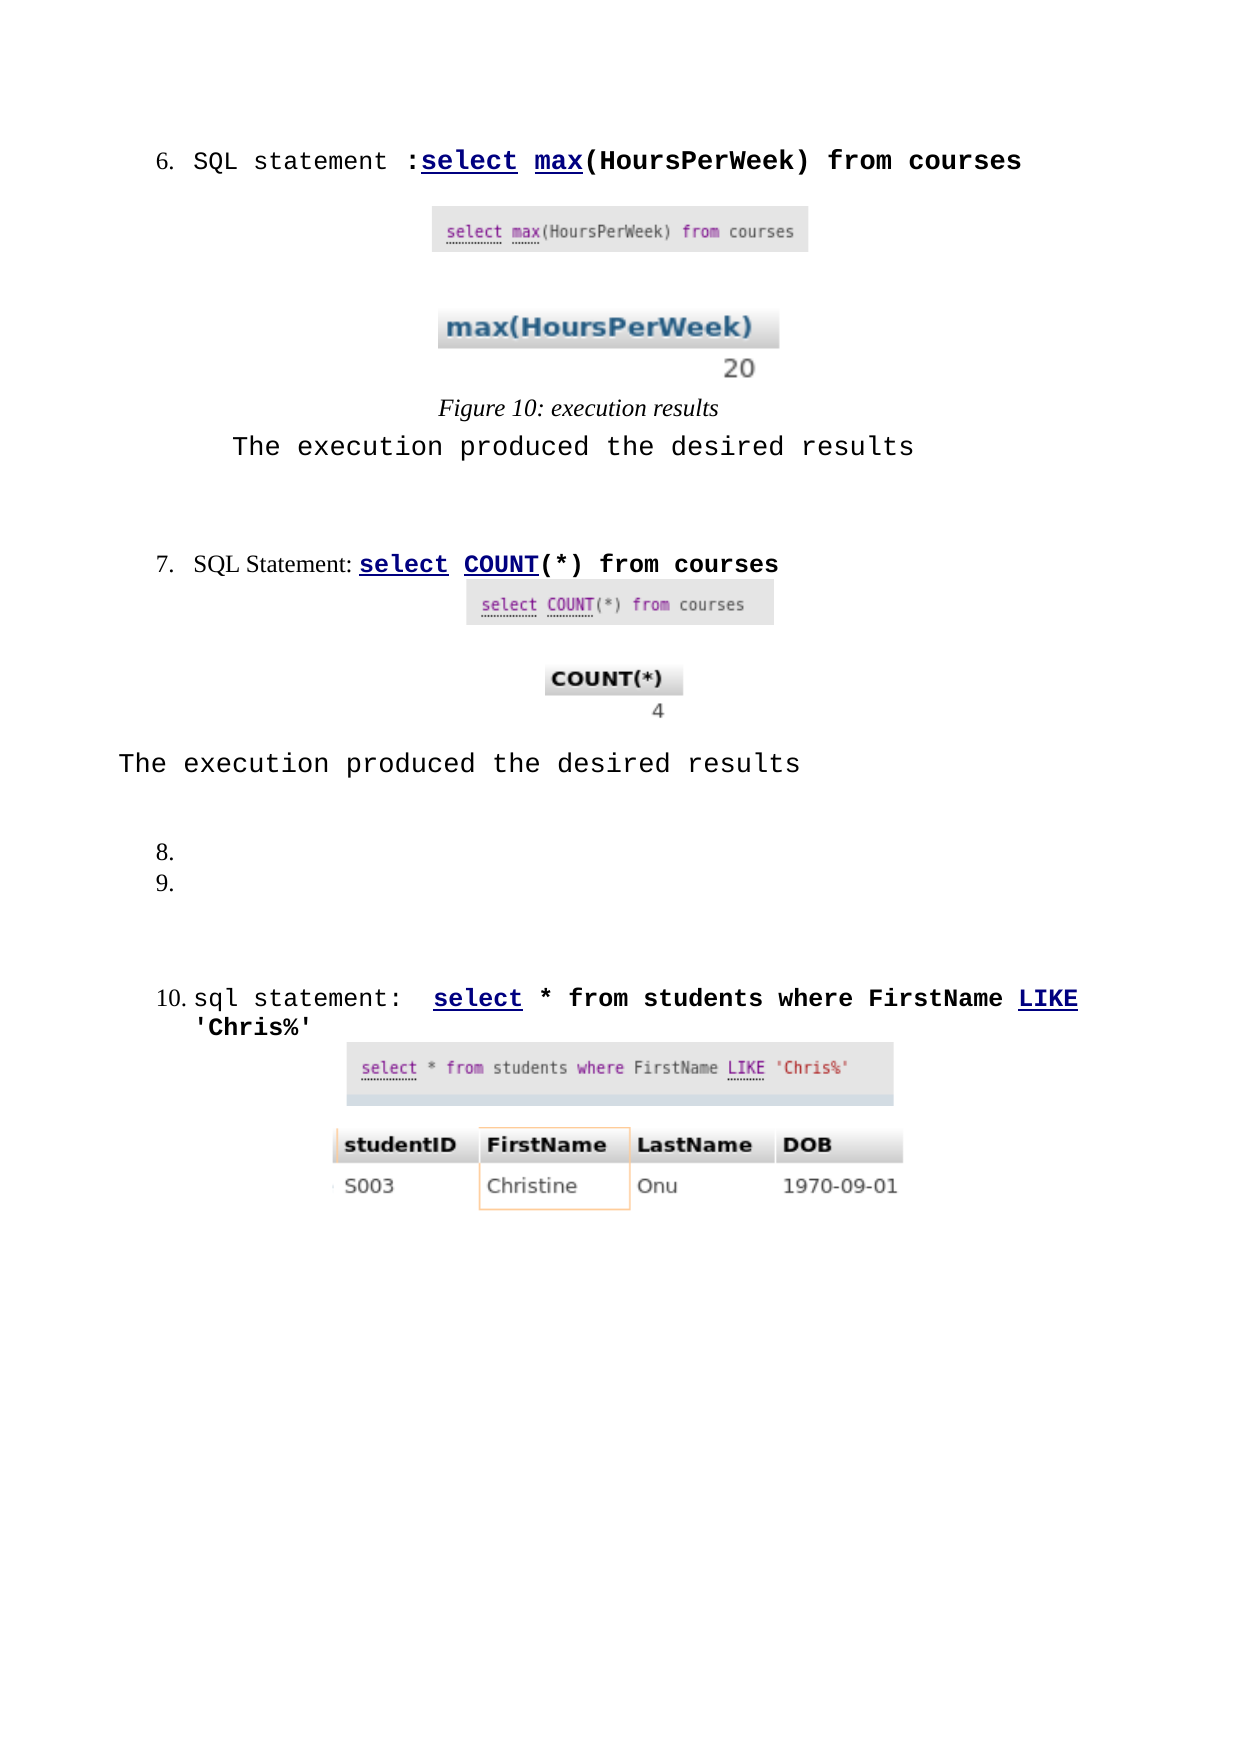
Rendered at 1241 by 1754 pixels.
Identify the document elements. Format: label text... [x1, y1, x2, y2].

text Figure 10: execution results [438, 388, 796, 422]
picture [438, 308, 796, 388]
picture [466, 579, 774, 625]
list sql statement: select * from students where FirstName LIKE 'Chris%' [156, 983, 1122, 1043]
list SQL statement :select max(HoursPerWeek) from courses [156, 146, 1122, 178]
list SQL Statement: select COUNT(*) from courses [156, 549, 1122, 579]
text The execution produced the desired results [118, 433, 1122, 464]
picture [431, 206, 809, 252]
text The execution produced the desired results [118, 749, 1122, 780]
picture [545, 664, 695, 726]
picture [332, 1127, 908, 1220]
picture [346, 1042, 894, 1106]
